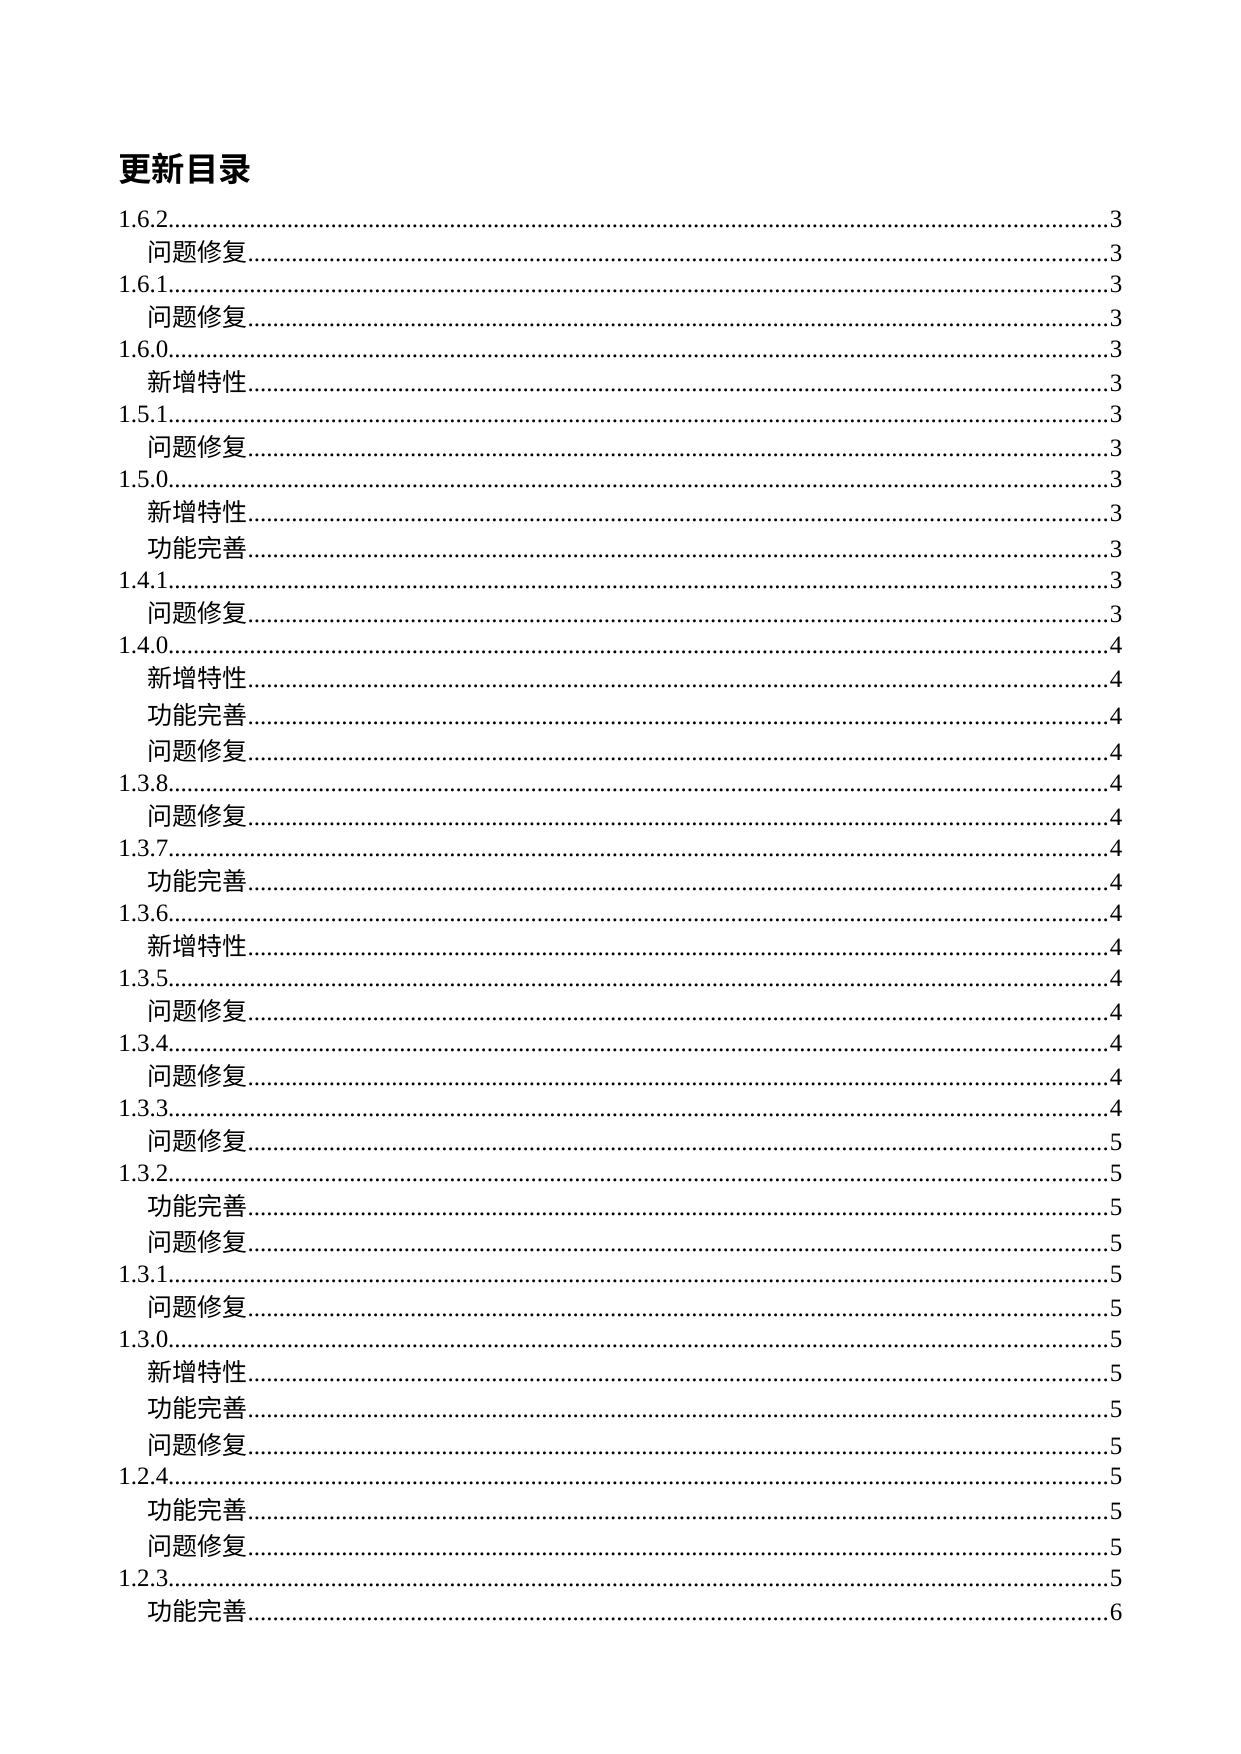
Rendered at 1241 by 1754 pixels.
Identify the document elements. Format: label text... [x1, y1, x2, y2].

text 1.3.5 4 [118, 963, 1122, 991]
text 1.3.0 5 [118, 1324, 1122, 1353]
text 1.3.4 4 [118, 1028, 1122, 1056]
text 问题修复 3 [148, 233, 1122, 269]
text 功能完善 3 [148, 529, 1122, 565]
text 1.3.2 5 [118, 1158, 1122, 1186]
text 问题修复 4 [148, 796, 1122, 833]
text 问题修复 3 [148, 594, 1122, 630]
text 问题修复 4 [148, 731, 1122, 768]
text 功能完善 5 [148, 1389, 1122, 1425]
text 问题修复 4 [148, 991, 1122, 1028]
text 功能完善 4 [148, 695, 1122, 731]
subtitle 更新目录 [118, 143, 1122, 191]
text 新增特性 4 [148, 659, 1122, 695]
text 功能完善 4 [148, 861, 1122, 898]
text 问题修复 5 [148, 1526, 1122, 1563]
text 1.6.1 3 [118, 269, 1122, 298]
text 新增特性 5 [148, 1353, 1122, 1389]
text 问题修复 5 [148, 1223, 1122, 1259]
text 问题修复 4 [148, 1056, 1122, 1093]
text 问题修复 3 [148, 428, 1122, 464]
text 问题修复 3 [148, 298, 1122, 334]
text 1.6.0 3 [118, 334, 1122, 363]
text 1.3.8 4 [118, 768, 1122, 796]
text 问题修复 5 [148, 1425, 1122, 1461]
text 1.3.7 4 [118, 833, 1122, 861]
text 1.4.0 4 [118, 630, 1122, 659]
text 功能完善 5 [148, 1186, 1122, 1223]
text 1.3.3 4 [118, 1093, 1122, 1121]
text 1.5.1 3 [118, 399, 1122, 428]
text 功能完善 5 [148, 1490, 1122, 1526]
text 1.6.2 3 [118, 204, 1122, 233]
text 1.2.3 5 [118, 1563, 1122, 1591]
text 1.3.6 4 [118, 898, 1122, 926]
text 1.4.1 3 [118, 565, 1122, 594]
text 新增特性 3 [148, 493, 1122, 529]
text 新增特性 3 [148, 363, 1122, 399]
text 问题修复 5 [148, 1121, 1122, 1158]
text 1.3.1 5 [118, 1259, 1122, 1288]
text 功能完善 6 [148, 1591, 1122, 1628]
text 1.2.4 5 [118, 1461, 1122, 1490]
text 问题修复 5 [148, 1288, 1122, 1324]
text 新增特性 4 [148, 926, 1122, 963]
text 1.5.0 3 [118, 464, 1122, 493]
